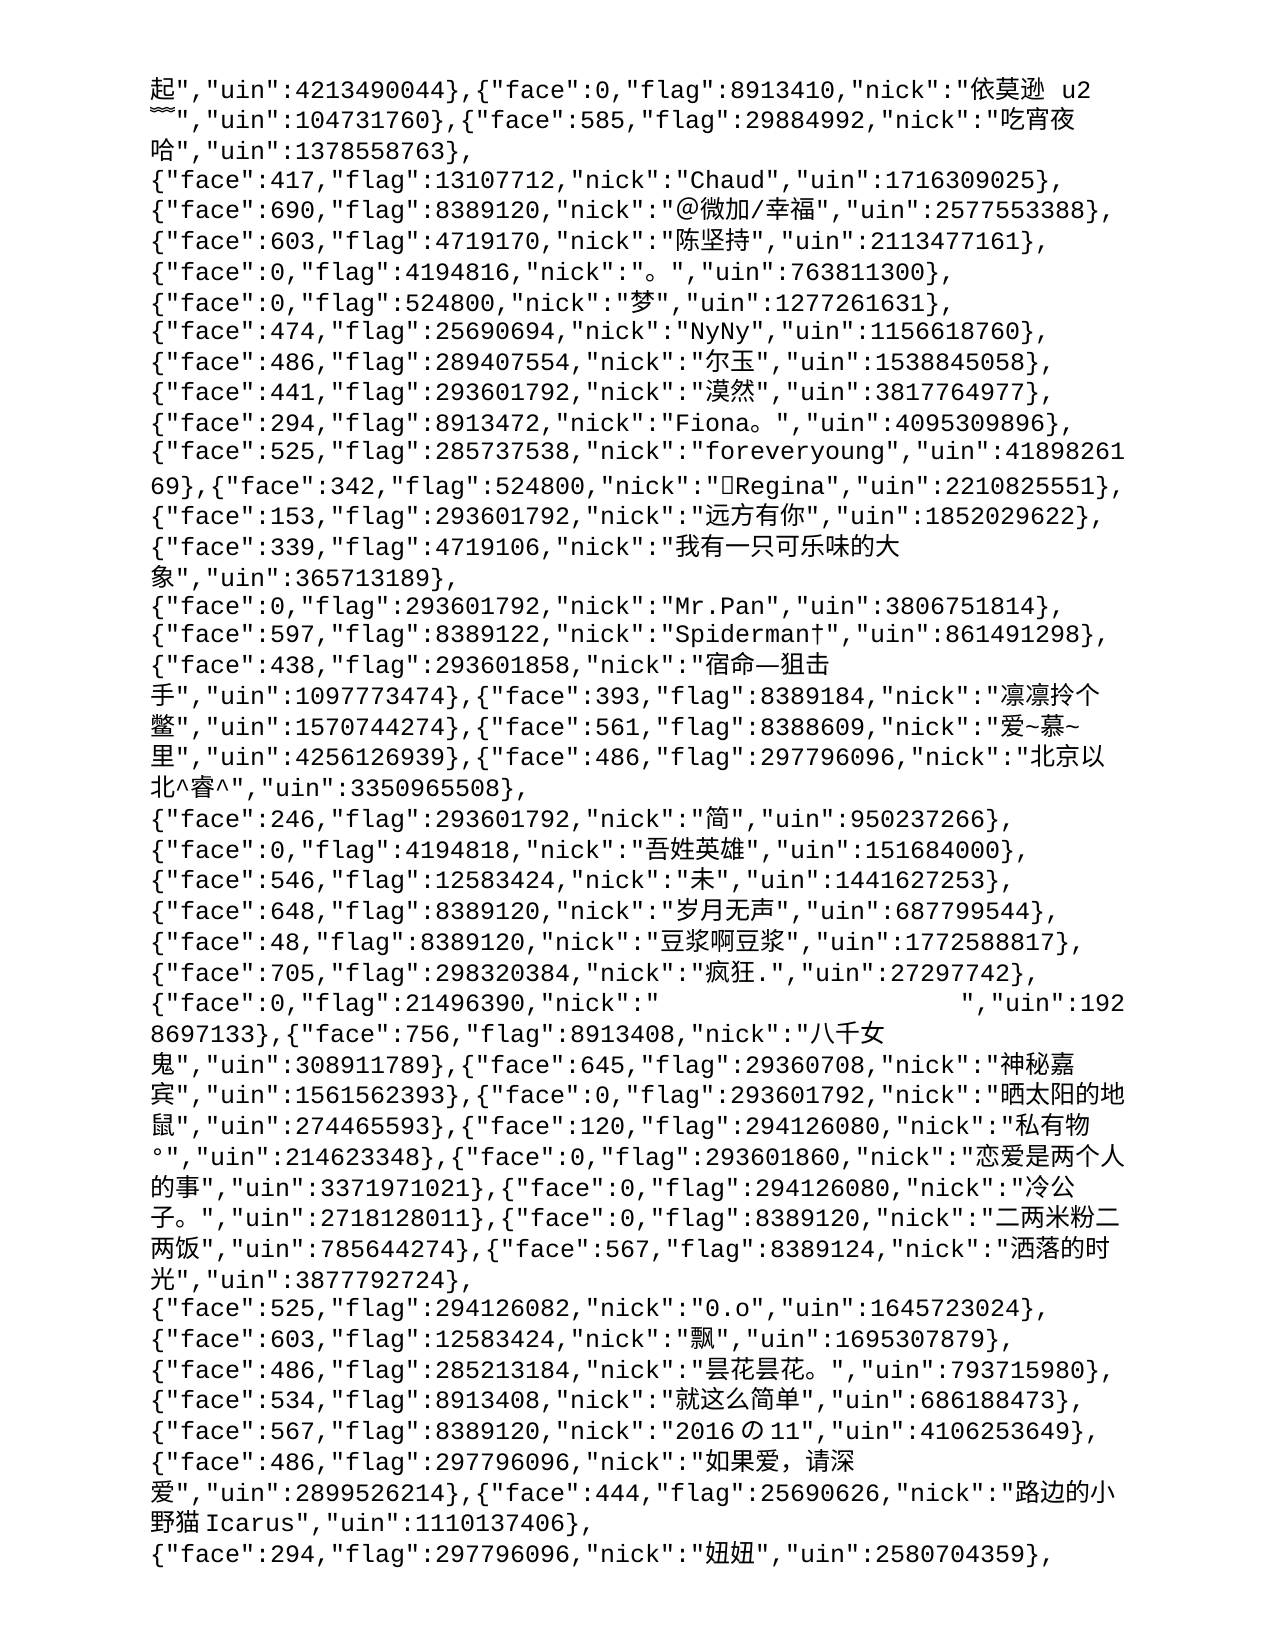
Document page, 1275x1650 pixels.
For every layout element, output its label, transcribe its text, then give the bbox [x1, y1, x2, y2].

text {"retcode":0,"result":{"friends":[{"flag":32,"uin":1977672877,"categories":8},{"flag":4,"uin":181332434,"categories":1},{"flag":16,"uin":1088436431,"categories":4},{"flag":0,"uin":941096745,"categories":0},{"flag":0,"uin":1585151611,"categories":0},{"flag":32,"uin":1805276168,"categories":8},{"flag":4,"uin":4096305117,"categories":1},{"flag":56,"uin":286207818,"categories":14},{"flag":24,"uin":1125327405,"categories":6},{"flag":0,"uin":1497473138,"categories":0},{"flag":0,"uin":2739990128,"categories":0},{"flag":0,"uin":1983256516,"categories":0},{"flag":4,"uin":2388335033,"categories":1},{"flag":40,"uin":1147705927,"categories":10},{"flag":52,"uin":2530017767,"categories":13},{"flag":24,"uin":1026406039,"categories":6},{"flag":52,"uin":1375142875,"categories":13},{"flag":60,"uin":741902648,"categories":15},{"flag":0,"uin":4017862415,"categories":0},{"flag":0,"uin":1029088018,"categories":0},{"flag":0,"uin":3264467930,"categories":0},{"flag":0,"uin":1390006806,"categories":0},{"flag":0,"uin":2059604775,"categories":0},{"flag":40,"uin":2039282992,"categories":10},{"flag":0,"uin":1748315047,"categories":0},{"flag":16,"uin":3395792869,"categories":4},{"flag":52,"uin":338614470,"categories":13},{"flag":32,"uin":2291420747,"categories":8},{"flag":56,"uin":3714169466,"categories":14},{"flag":60,"uin":2853954420,"categories":15},{"flag":0,"uin":2028112766,"categories":0},{"flag":52,"uin":3721554358,"categories":13},{"flag":40,"uin":3941231838,"categories":10},{"flag":0,"uin":2887505048,"categories":0},{"flag":0,"uin":2039443837,"categories":0},{"flag":40,"uin":1103178674,"categories":10},{"flag":8,"uin":2213006936,"categories":2},{"flag":52,"uin":3453345269,"categories":13},{"flag":16,"uin":2195235714,"categories":4},{"flag":32,"uin":3367345670,"categories":8},{"flag":4,"uin":3749770206,"categories":1},{"flag":4,"uin":2217980774,"categories":1},{"flag":32,"uin":1768968391,"categories":8},{"flag":8,"uin":3068714852,"categories":2},{"flag":4,"uin":762383890,"categories":1},{"flag":28,"uin":404339376,"categories":7},{"flag":0,"uin":2804606680,"categories":0},{"flag":4,"uin":3340055802,"categories":1},{"flag":56,"uin":173571341,"categories":14},{"flag":40,"uin":3486101389,"categories":10},{"flag":0,"uin":3767128771,"categories":0},{"flag":4,"uin":557137673,"categories":1},{"flag":0,"uin":2694880204,"categories":0},{"flag":4,"uin":2496045888,"categories":1},{"flag":0,"uin":503024004,"categories":0},{"flag":8,"uin":872796548,"categories":2},{"flag":8,"uin":423615412,"categories":2},{"flag":8,"uin":3059888435,"categories":2},{"flag":16,"uin":3783015922,"categories":4},{"flag":0,"uin":4081762853,"categories":0},{"flag":56,"uin":953196783,"categories":14},{"flag":4,"uin":994577360,"categories":1},{"flag":0,"uin":1193299925,"categories":0},{"flag":16,"uin":2540143575,"categories":4},{"flag":16,"uin":3827644828,"categories":4},{"flag":16,"uin":24371531,"categories":4},{"flag":0,"uin":1838484033,"categories":0},{"flag":40,"uin":742731984,"categories":10},{"flag":4,"uin":3745815829,"categories":1},{"flag":52,"uin":2012332422,"categories":13},{"flag":4,"uin":3047749658,"categories":1},{"flag":40,"uin":3556411222,"categories":10},{"flag":4,"uin":2701913422,"categories":1},{"flag":12,"uin":846741097,"categories":3},{"flag":0,"uin":3679184373,"categories":0},{"flag":0,"uin":2201253718,"categories":0},{"flag":56,"uin":368944306,"categories":14},{"flag":0,"uin":1355657380,"categories":0},{"flag":4,"uin":2314820738,"categories":1},{"flag":4,"uin":2523780541,"categories":1},{"flag":4,"uin":1967295926,"categories":1},{"flag":60,"uin":3025752515,"categories":15},{"flag":8,"uin":2972743509,"categories":2},{"flag":0,"uin":672544641,"categories":0},{"flag":4,"uin":870121305,"categories":1},{"flag":8,"uin":103862768,"categories":2},{"flag":8,"uin":2204872800,"categories":2},{"flag":4,"uin":2664429340,"categories":1},{"flag":28,"uin":2154140065,"categories":7},{"flag":0,"uin":422325932,"categories":0},{"flag":52,"uin":3712918149,"categories":13},{"flag":60,"uin":1078311989,"categories":15},{"flag":4,"uin":3684174950,"categories":1},{"flag":0,"uin":3094356795,"categories":0},{"flag":8,"uin":1661527163,"categories":2},{"flag":180,"uin":2423761838,"categories":13},{"flag":0,"uin":454094870,"categories":0},{"flag":52,"uin":2529801540,"categories":13},{"flag":4,"uin":4141049519,"categories":1},{"flag":16,"uin":2283606403,"categories":4},{"flag":4,"uin":2065586646,"categories":1},{"flag":4,"uin":3851402153,"categories":1},{"flag":0,"uin":3277047291,"categories":0},{"flag":4,"uin":1936321019,"categories":1},{"flag":16,"uin":4235856648,"categories":4},{"flag":52,"uin":3076685576,"categories":13},{"flag":52,"uin":1316903305,"categories":13},{"flag":0,"uin":4195509427,"categories":0},{"flag":8,"uin":3044831726,"categories":2},{"flag":56,"uin":820228441,"categories":14},{"flag":4,"uin":3386157348,"categories":1},{"flag":4,"uin":531222214,"categories":1},{"flag":4,"uin":2642720843,"categories":1},{"flag":56,"uin":3659999570,"categories":14},{"flag":60,"uin":54246419,"categories":15},{"flag":24,"uin":4260761366,"categories":6},{"flag":4,"uin":3297378557,"categories":1},{"flag":0,"uin":4268887161,"categories":0},{"flag":0,"uin":1633070284,"categories":0},{"flag":0,"uin":541297462,"categories":0},{"flag":8,"uin":3866683781,"categories":2},{"flag":16,"uin":3149378299,"categories":4},{"flag":24,"uin":358662936,"categories":6},{"flag":0,"uin":473553330,"categories":0},{"flag":56,"uin":2077016718,"categories":14},{"flag":40,"uin":1738680229,"categories":10},{"flag":56,"uin":2253793653,"categories":14},{"flag":8,"uin":2037083134,"categories":2},{"flag":0,"uin":820429602,"categories":0},{"flag":0,"uin":1019040402,"categories":0},{"flag":40,"uin":2493090829,"categories":10},{"flag":8,"uin":2929705342,"categories":2},{"flag":36,"uin":460677229,"categories":9},{"flag":56,"uin":3455013325,"categories":14},{"flag":40,"uin":2850645815,"categories":10},{"flag":4,"uin":3277943363,"categories":1},{"flag":60,"uin":680821533,"categories":15},{"flag":16,"uin":2568018606,"categories":4},{"flag":8,"uin":3793664627,"categories":2},{"flag":40,"uin":1190783551,"categories":10},{"flag":0,"uin":2066798362,"categories":0},{"flag":16,"uin":91356596,"categories":4},{"flag":40,"uin":4095632478,"categories":10},{"flag":16,"uin":1733302369,"categories":4},{"flag":0,"uin":2792243439,"categories":0},{"flag":40,"uin":4005201857,"categories":10},{"flag":4,"uin":3262958785,"categories":1},{"flag":0,"uin":3654423141,"categories":0},{"flag":0,"uin":3343422046,"categories":0},{"flag":16,"uin":1577047633,"categories":4},{"flag":4,"uin":49380132,"categories":1},{"flag":24,"uin":3720171744,"categories":6},{"flag":16,"uin":3284866365,"categories":4},{"flag":56,"uin":671367841,"categories":14},{"flag":40,"uin":4246366141,"categories":10},{"flag":4,"uin":1269370612,"categories":1},{"flag":12,"uin":777581083,"categories":3},{"flag":16,"uin":1908794158,"categories":4},{"flag":28,"uin":1720972474,"categories":7},{"flag":16,"uin":3474328382,"categories":4},{"flag":52,"uin":2214464719,"categories":13},{"flag":0,"uin":1113654174,"categories":0},{"flag":0,"uin":1924991718,"categories":0},{"flag":40,"uin":1646577952,"categories":10},{"flag":0,"uin":4195594865,"categories":0},{"flag":56,"uin":1529899454,"categories":14},{"flag":16,"uin":1431876177,"categories":4},{"flag":40,"uin":2513566115,"categories":10},{"flag":12,"uin":2342688027,"categories":3},{"flag":60,"uin":4250322215,"categories":15},{"flag":56,"uin":4161153221,"categories":14},{"flag":0,"uin":1797296198,"categories":0},{"flag":56,"uin":2803488946,"categories":14},{"flag":8,"uin":202682191,"categories":2},{"flag":0,"uin":2023888221,"categories":0},{"flag":0,"uin":2965573691,"categories":0},{"flag":12,"uin":2026599701,"categories":3},{"flag":48,"uin":1199066756,"categories":12},{"flag":8,"uin":432864289,"categories":2},{"flag":0,"uin":1648979348,"categories":0},{"flag":8,"uin":2030730295,"categories":2},{"flag":36,"uin":1527649067,"categories":9},{"flag":56,"uin":3633354779,"categories":14},{"flag":16,"uin":1073838877,"categories":4},{"flag":0,"uin":3672791053,"categories":0},{"flag":0,"uin":805894474,"categories":0},{"flag":60,"uin":1785828017,"categories":15},{"flag":60,"uin":2353957540,"categories":15},{"flag":16,"uin":2801910081,"categories":4},{"flag":24,"uin":592945054,"categories":6},{"flag":0,"uin":1156411021,"categories":0},{"flag":4,"uin":1274049440,"categories":1},{"flag":16,"uin":2567874074,"categories":4},{"flag":56,"uin":2724574832,"categories":14},{"flag":40,"uin":3378219673,"categories":10},{"flag":56,"uin":3068907758,"categories":14},{"flag":16,"uin":1225739776,"categories":4},{"flag":56,"uin":1604813308,"categories":14},{"flag":0,"uin":2978030534,"categories":0},{"flag":4,"uin":3517813898,"categories":1},{"flag":16,"uin":3949277109,"categories":4},{"flag":12,"uin":890469545,"categories":3},{"flag":16,"uin":3312439941,"categories":4},{"flag":8,"uin":2769104677,"categories":2},{"flag":40,"uin":4091629637,"categories":10},{"flag":4,"uin":2494987136,"categories":1},{"flag":0,"uin":3820709586,"categories":0},{"flag":4,"uin":1223429696,"categories":1},{"flag":0,"uin":3163067334,"categories":0},{"flag":56,"uin":1440948937,"categories":14},{"flag":24,"uin":4106038376,"categories":6},{"flag":0,"uin":4213490044,"categories":0},{"flag":16,"uin":104731760,"categories":4},{"flag":4,"uin":1378558763,"categories":1},{"flag":24,"uin":1716309025,"categories":6},{"flag":24,"uin":2577553388,"categories":6},{"flag":24,"uin":2113477161,"categories":6},{"flag":40,"uin":763811300,"categories":10},{"flag":56,"uin":1277261631,"categories":14},{"flag":4,"uin":1156618760,"categories":1},{"flag":40,"uin":1538845058,"categories":10},{"flag":40,"uin":3817764977,"categories":10},{"flag":8,"uin":4095309896,"categories":2},{"flag":8,"uin":4189826169,"categories":2},{"flag":16,"uin":2210825551,"categories":4},{"flag":24,"uin":1852029622,"categories":6},{"flag":0,"uin":365713189,"categories":0},{"flag":56,"uin":3806751814,"categories":14},{"flag":0,"uin":861491298,"categories":0},{"flag":36,"uin":1097773474,"categories":9},{"flag":0,"uin":1570744274,"categories":0},{"flag":56,"uin":4256126939,"categories":14},{"flag":0,"uin":3350965508,"categories":0},{"flag":40,"uin":950237266,"categories":10},{"flag":0,"uin":151684000,"categories":0},{"flag":40,"uin":1441627253,"categories":10},{"flag":56,"uin":687799544,"categories":14},{"flag":56,"uin":1772588817,"categories":14},{"flag":8,"uin":27297742,"categories":2},{"flag":16,"uin":1928697133,"categories":4},{"flag":8,"uin":308911789,"categories":2},{"flag":0,"uin":1561562393,"categories":0},{"flag":56,"uin":274465593,"categories":14},{"flag":56,"uin":214623348,"categories":14},{"flag":24,"uin":3371971021,"categories":6},{"flag":24,"uin":2718128011,"categories":6},{"flag":40,"uin":785644274,"categories":10},{"flag":56,"uin":3877792724,"categories":14},{"flag":24,"uin":1645723024,"categories":6},{"flag":40,"uin":1695307879,"categories":10},{"flag":40,"uin":793715980,"categories":10},{"flag":0,"uin":686188473,"categories":0},{"flag":40,"uin":4106253649,"categories":10},{"flag":24,"uin":2899526214,"categories":6},{"flag":8,"uin":1110137406,"categories":2},{"flag":8,"uin":2580704359,"categories":2},{"flag":8,"uin":2050968098,"categories":2},{"flag":8,"uin":627799510,"categories":2},{"flag":0,"uin":799614558,"categories":0},{"flag":60,"uin":1133013151,"categories":15},{"flag":40,"uin":1934469538,"categories":10},{"flag":28,"uin":2806771956,"categories":7},{"flag":4,"uin":4051144137,"categories":1},{"flag":4,"uin":1758883317,"categories":1},{"flag":0,"uin":1966274612,"categories":0},{"flag":40,"uin":2112703993,"categories":10},{"flag":36,"uin":602181312,"categories":9},{"flag":16,"uin":2512670497,"categories":4},{"flag":24,"uin":1917702288,"categories":6},{"flag":16,"uin":3708862873,"categories":4},{"flag":40,"uin":249442008,"categories":10},{"flag":60,"uin":1833509900,"categories":15},{"flag":0,"uin":887594263,"categories":0},{"flag":32,"uin":766497619,"categories":8},{"flag":24,"uin":2638781884,"categories":6},{"flag":0,"uin":3085155043,"categories":0},{"flag":24,"uin":3758830631,"categories":6},{"flag":0,"uin":1323525072,"categories":0},{"flag":56,"uin":4176151438,"categories":14},{"flag":56,"uin":3510012239,"categories":14},{"flag":24,"uin":4193103269,"categories":6},{"flag":40,"uin":4239830383,"categories":10},{"flag":56,"uin":2377771958,"categories":14},{"flag":0,"uin":1726221749,"categories":0},{"flag":12,"uin":2861633915,"categories":3},{"flag":56,"uin":3004507308,"categories":14},{"flag":12,"uin":1824214288,"categories":3},{"flag":24,"uin":320664662,"categories":6},{"flag":52,"uin":3762129043,"categories":13},{"flag":0,"uin":2417659070,"categories":0},{"flag":8,"uin":1630280990,"categories":2},{"flag":40,"uin":3053634866,"categories":10},{"flag":0,"uin":1383364091,"categories":0},{"flag":24,"uin":948901744,"categories":6},{"flag":24,"uin":452606520,"categories":6},{"flag":0,"uin":1430148815,"categories":0},{"flag":56,"uin":2361233545,"categories":14},{"flag":4,"uin":2607342395,"categories":1},{"flag":60,"uin":2514390106,"categories":15},{"flag":0,"uin":3212298566,"categories":0},{"flag":0,"uin":1180436080,"categories":0},{"flag":8,"uin":620934961,"categories":2},{"flag":0,"uin":1453307694,"categories":0},{"flag":28,"uin":4186464775,"categories":7},{"flag":0,"uin":1742243536,"categories":0},{"flag":0,"uin":1023362171,"categories":0}],"marknames":[{"uin":1977672877,"markname":"麦水科","type":0},{"uin":1088436431,"markname":"钟玲","type":0},{"uin":1585151611,"markname":"崔","type":0},{"uin":1805276168,"markname":"徐庆钟","type":0},{"uin":4096305117,"markname":"林佳豪","type":0},{"uin":286207818,"markname":"郭芳","type":0},{"uin":1125327405,"markname":"任传佳","type":0},{"uin":1497473138,"markname":"武汉地区负责人","type":0},{"uin":2739990128,"markname":"二中","type":0},{"uin":1983256516,"markname":"宋红莹教官","type":0},{"uin":2388335033,"markname":"张家豪","type":0},{"uin":1147705927,"markname":"虞达靖(十二届)","type":0},{"uin":2530017767,"markname":"麦薇","type":0},{"uin":1026406039,"markname":"卢涵","type":0},{"uin":1375142875,"markname":"欧琳","type":0},{"uin":741902648,"markname":"何桦","type":0},{"uin":4017862415,"markname":"刘洋","type":0},{"uin":1029088018,"markname":"。。。。。","type":0},{"uin":1390006806,"markname":"qq音速家族","type":0},{"uin":2059604775,"markname":"张晟凯自强","type":0},{"uin":2039282992,"markname":"鄂永芳","type":0},{"uin":1748315047,"markname":"小哄~(^V^)","type":0},{"uin":3395792869,"markname":"鸭子","type":0},{"uin":338614470,"markname":"杨泽敏","type":0},{"uin":3714169466,"markname":"廖敏","type":0},{"uin":2853954420,"markname":"罗家霖","type":0},{"uin":2028112766,"markname":"周雨梅","type":0},{"uin":3721554358,"markname":"赵珊莹","type":0},{"uin":3941231838,"markname":"十三届：李勇浩","type":0},{"uin":2887505048,"markname":"柳高地信学妹","type":0},{"uin":2039443837,"markname":"李万哲","type":0},{"uin":1103178674,"markname":"写作部：曾建姣","type":0},{"uin":2213006936,"markname":"陆秋丹","type":0},{"uin":3453345269,"markname":"张人干","type":0},{"uin":2195235714,"markname":"莫惠琴","type":0},{"uin":3367345670,"markname":"龙旭达","type":0},{"uin":3749770206,"markname":"黄维正","type":0},{"uin":2217980774,"markname":"大头","type":0},{"uin":3068714852,"markname":"赖系","type":0},{"uin":762383890,"markname":"大头","type":0},{"uin":2804606680,"markname":"吴锦波","type":0},{"uin":3340055802,"markname":"董斯斯","type":0},{"uin":173571341,"markname":"潘晓芸","type":0},{"uin":3486101389,"markname":"董婷婷","type":0},{"uin":3767128771,"markname":"15-资环-杨航025-116","type":0},{"uin":557137673,"markname":"虞思皓","type":0},{"uin":2694880204,"markname":"地信制图江燕桦","type":0},{"uin":2496045888,"markname":"啊蒋","type":0},{"uin":503024004,"markname":"王玥瑶","type":0},{"uin":872796548,"markname":" 冼蕾","type":0},{"uin":423615412,"markname":"潘泓江","type":0},{"uin":3059888435,"markname":"董霖明","type":0},{"uin":3783015922,"markname":"董富瑞","type":0},{"uin":4081762853,"markname":"15-地信-武景岳","type":0},{"uin":953196783,"markname":"邱闲","type":0},{"uin":994577360,"markname":"陈刘云","type":0},{"uin":1193299925,"markname":"略懂-康雨豪","type":0},{"uin":2540143575,"markname":"董鑫明","type":0},{"uin":3827644828,"markname":"N≡N","type":0},{"uin":24371531,"markname":"廖频","type":0},{"uin":1838484033,"markname":"15-地信-张慧","type":0},{"uin":742731984,"markname":"副社长李青云","type":0},{"uin":3745815829,"markname":"黎明兵","type":0},{"uin":2012332422,"markname":"潘俊霖","type":0},{"uin":3047749658,"markname":"董刚玉","type":0},{"uin":3556411222,"markname":"岑祚保","type":0},{"uin":2701913422,"markname":"冯月的mam","type":0},{"uin":846741097,"markname":"大姑姑","type":0},{"uin":3679184373,"markname":"冯玉乾","type":0},{"uin":2201253718,"markname":"14柳高徐汐","type":0},{"uin":368944306,"markname":"蒋跃兰","type":0},{"uin":1355657380,"markname":"学姐14号兰志娴","type":0},{"uin":2314820738,"markname":"李希靖","type":0},{"uin":2523780541,"markname":"李慧雯","type":0},{"uin":1967295926,"markname":"韦静茜","type":0},{"uin":3025752515,"markname":"谭济莎","type":0},{"uin":2972743509,"markname":"张强","type":0},{"uin":672544641,"markname":"14-地信-李郑宇","type":0},{"uin":870121305,"markname":"黎俊麟","type":0},{"uin":103862768,"markname":"邱俊源","type":0},{"uin":2204872800,"markname":"邓荻琛","type":0},{"uin":2664429340,"markname":"林楚莹","type":0},{"uin":422325932,"markname":"惠紫卿","type":0},{"uin":3712918149,"markname":"梁翀","type":0},{"uin":1078311989,"markname":"黄柳君","type":0},{"uin":3684174950,"markname":" 朱思娜","type":0},{"uin":3094356795,"markname":"谢煜晨","type":0},{"uin":1661527163,"markname":"豪弟","type":0},{"uin":2423761838,"markname":"黄振旸","type":0},{"uin":454094870,"markname":"何晓辉","type":0},{"uin":2529801540,"markname":"黄晨","type":0},{"uin":4141049519,"markname":"张灵玉","type":0},{"uin":2283606403,"markname":"妹","type":0},{"uin":2065586646,"markname":"陈俪萱","type":0},{"uin":3851402153,"markname":"于春堃","type":0},{"uin":3277047291,"markname":" 地信3班 朱正","type":0},{"uin":1936321019,"markname":"吴凌","type":0},{"uin":4235856648,"markname":"许艺龄","type":0},{"uin":3076685576,"markname":"邱昱","type":0},{"uin":1316903305,"markname":"严焱","type":0},{"uin":4195509427,"markname":"遥感陈江媛","type":0},{"uin":3044831726,"markname":"邓沂昕","type":0},{"uin":820228441,"markname":"李浩玮","type":0},{"uin":3386157348,"markname":"蒋晓君","type":0},{"uin":531222214,"markname":"韦德力","type":0},{"uin":2642720843,"markname":"覃思琦","type":0},{"uin":3659999570,"markname":"卢芳安","type":0},{"uin":54246419,"markname":"覃丽冰","type":0},{"uin":4260761366,"markname":"罗静","type":0},{"uin":3297378557,"markname":"周鹏祥","type":0},{"uin":4268887161,"markname":"15-资环-慕航116","type":0},{"uin":1633070284,"markname":"社会学 叶佳韵","type":0},{"uin":541297462,"markname":"刘宇森","type":0},{"uin":3866683781,"markname":"莫丹琳","type":0},{"uin":3149378299,"markname":"林瑶","type":0},{"uin":358662936,"markname":"梁国芳","type":0},{"uin":473553330,"markname":"胡琦","type":0},{"uin":2077016718,"markname":"刘科龙","type":0},{"uin":1738680229,"markname":"写作部：张慧敏","type":0},{"uin":2253793653,"markname":"李梦洁","type":0},{"uin":2037083134,"markname":"梁舒","type":0},{"uin":820429602,"markname":"金逸陶","type":0},{"uin":1019040402,"markname":"产品组 李耳冉","type":0},{"uin":2493090829,"markname":"董秀珍","type":0},{"uin":2929705342,"markname":"恒星","type":0},{"uin":460677229,"markname":"陶建宁","type":0},{"uin":3455013325,"markname":"钟瑞彬","type":0},{"uin":2850645815,"markname":"钟奋忠","type":0},{"uin":3277943363,"markname":"钟杭利","type":0},{"uin":680821533,"markname":"欧婷","type":0},{"uin":2568018606,"markname":"陈日红","type":0},{"uin":3793664627,"markname":"陶玉华","type":0},{"uin":1190783551,"markname":"钟奋忠","type":0},{"uin":2066798362,"markname":"程家伟","type":0},{"uin":91356596,"markname":" 覃邡蘇","type":0},{"uin":4095632478,"markname":"宣传部：卿宁","type":0},{"uin":1733302369,"markname":"程榜昇","type":0},{"uin":2792243439,"markname":"中文-李雯","type":0},{"uin":4005201857,"markname":"人事部；植成园","type":0},{"uin":3262958785,"markname":"何清","type":0},{"uin":3654423141,"markname":"雷超然","type":0},{"uin":3343422046,"markname":"吕剑伦","type":0},{"uin":1577047633,"markname":"李阳","type":0},{"uin":49380132,"markname":"容叶枫","type":0},{"uin":3720171744,"markname":"黄怡","type":0},{"uin":3284866365,"markname":"谢佳秀","type":0},{"uin":671367841,"markname":"贾哲铖","type":0},{"uin":4246366141,"markname":"编辑部:麦素娇","type":0},{"uin":1269370612,"markname":"杨懿","type":0},{"uin":777581083,"markname":"小姑姑","type":0},{"uin":3474328382,"markname":"黄芃曦","type":0},{"uin":2214464719,"markname":"何梓妍","type":0},{"uin":1113654174,"markname":"金星","type":0},{"uin":1924991718,"markname":"杨钦","type":0},{"uin":1646577952,"markname":"美编部：郑世龙","type":0},{"uin":4195594865,"markname":"陈施旅","type":0},{"uin":1529899454,"markname":"潘秋连","type":0},{"uin":1431876177,"markname":"钟云萍","type":0},{"uin":2513566115,"markname":"苏群超","type":0},{"uin":4250322215,"markname":"梁帆","type":0},{"uin":4161153221,"markname":"董耕","type":0},{"uin":1797296198,"markname":"柳高唐小宇","type":0},{"uin":2803488946,"markname":"冼雪连","type":0},{"uin":202682191,"markname":"李红","type":0},{"uin":2023888221,"markname":"霍坤","type":0},{"uin":2965573691,"markname":"15 地信 葛晖","type":0},{"uin":2026599701,"markname":"舅娘","type":0},{"uin":432864289,"markname":"庄舒麟","type":0},{"uin":1648979348,"markname":"16-河南-赵紫远","type":0},{"uin":2030730295,"markname":"二龙","type":0},{"uin":1527649067,"markname":"梁大润","type":0},{"uin":1073838877,"markname":"黄思宁","type":0},{"uin":3672791053,"markname":"体育部陈芳奇","type":0},{"uin":805894474,"markname":"王廷宇720","type":0},{"uin":1785828017,"markname":"潘科宇","type":0},{"uin":2353957540,"markname":"王燕","type":0},{"uin":2801910081,"markname":"钟昕","type":0},{"uin":592945054,"markname":"杨瑞强(十六届)","type":0},{"uin":1156411021,"markname":"地信4班 王梦雪","type":0},{"uin":1274049440,"markname":"谢孟宁","type":0},{"uin":2567874074,"markname":"黎丽莉","type":0},{"uin":2724574832,"markname":"邱靖茜","type":0},{"uin":3378219673,"markname":"廖恢鹏","type":0},{"uin":3068907758,"markname":"钟秀兰","type":0},{"uin":1225739776,"markname":"邹雅静","type":0},{"uin":1604813308,"markname":"罗新芸","type":0},{"uin":2978030534,"markname":"学委","type":0},{"uin":3517813898,"markname":"陈卓婷","type":0},{"uin":3949277109,"markname":"卢阳","type":0},{"uin":3312439941,"markname":"周福强","type":0},{"uin":2769104677,"markname":"潘鸿","type":0},{"uin":4091629637,"markname":"记者部：吴霞","type":0},{"uin":2494987136,"markname":"董荷晨","type":0},{"uin":3820709586,"markname":"15-资环-何义国","type":0},{"uin":1223429696,"markname":"覃思琦","type":0},{"uin":3163067334,"markname":"15—资环—冷晔衡0","type":0},{"uin":1440948937,"markname":"卢梁","type":0},{"uin":4106038376,"markname":"记者部：杨春玉","type":0},{"uin":4213490044,"markname":"16广西石珊珊","type":0},{"uin":104731760,"markname":"钟玲","type":0},{"uin":1378558763,"markname":"王毓江","type":0},{"uin":1716309025,"markname":"编辑部钟薇","type":0},{"uin":2577553388,"markname":"岑静萍","type":0},{"uin":2113477161,"markname":"陈...","type":0},{"uin":763811300,"markname":"董小琴","type":0},{"uin":1277261631,"markname":"钟晓虹","type":0},{"uin":1156618760,"markname":"程鹏","type":0},{"uin":1538845058,"markname":" 黄蔼蓉","type":0},{"uin":3817764977,"markname":"陶啊莲","type":0},{"uin":4095309896,"markname":"钟京怡","type":0},{"uin":4189826169,"markname":"廖绪彬","type":0},{"uin":2210825551,"markname":"董翠莲","type":0},{"uin":1852029622,"markname":"陶善豪","type":0},{"uin":365713189,"markname":"15-地信-吴林颖-126-","type":0},{"uin":3806751814,"markname":"潘新会","type":0},{"uin":861491298,"markname":"赵妈","type":0},{"uin":1097773474,"markname":"潘任安","type":0},{"uin":1570744274,"markname":"15-地信-段雨希-130-","type":0},{"uin":4256126939,"markname":"陶兴花","type":0},{"uin":3350965508,"markname":"刘佳佳","type":0},{"uin":950237266,"markname":"人事部：杨华华","type":0},{"uin":1441627253,"markname":"编辑部：李浩","type":0},{"uin":687799544,"markname":"潘绍玉","type":0},{"uin":27297742,"markname":"一中吧那个理科渣","type":0},{"uin":1928697133,"markname":"钟明峰","type":0},{"uin":308911789,"markname":"廖倍仪","type":0},{"uin":1561562393,"markname":"陆裕富","type":0},{"uin":274465593,"markname":"徐小妹","type":0},{"uin":214623348,"markname":"廖春","type":0},{"uin":3371971021,"markname":"董榕叶","type":0},{"uin":2718128011,"markname":"周明裕","type":0},{"uin":785644274,"markname":"毛辉","type":0},{"uin":3877792724,"markname":"董连娇","type":0},{"uin":1645723024,"markname":"刘钰杰","type":0},{"uin":1695307879,"markname":"杨扬","type":0},{"uin":793715980,"markname":"钟婷茹","type":0},{"uin":686188473,"markname":"简文韵","type":0},{"uin":4106253649,"markname":"陈杏芳","type":0},{"uin":2899526214,"markname":"潘丽丽","type":0},{"uin":1110137406,"markname":"董子健","type":0},{"uin":2580704359,"markname":"谢丽轩","type":0},{"uin":2050968098,"markname":"刘懿","type":0},{"uin":627799510,"markname":"朱茵","type":0},{"uin":799614558,"markname":"汪","type":0},{"uin":1133013151,"markname":"温晴","type":0},{"uin":1934469538,"markname":"何家慧","type":0},{"uin":2806771956,"markname":"李华","type":0},{"uin":4051144137,"markname":"骆俊地","type":0},{"uin":1758883317,"markname":"李逢欲","type":0},{"uin":1966274612,"markname":"纪煜杰","type":0},{"uin":2112703993,"markname":"陈玲","type":0},{"uin":602181312,"markname":"谢易秀","type":0},{"uin":2512670497,"markname":"覃芳秀","type":0},{"uin":1917702288,"markname":"钟易均","type":0},{"uin":3708862873,"markname":"QQ","type":0},{"uin":249442008,"markname":"植呈园","type":0},{"uin":1833509900,"markname":"刘凯妮","type":0},{"uin":887594263,"markname":"张佳楠-地四","type":0},{"uin":766497619,"markname":"唐绪富","type":0},{"uin":2638781884,"markname":"邓贤平","type":0},{"uin":3085155043,"markname":"马思","type":0},{"uin":3758830631,"markname":"陈雪","type":0},{"uin":4176151438,"markname":"刘燕","type":0},{"uin":3510012239,"markname":"莫求莲","type":0},{"uin":4193103269,"markname":"赵海莲","type":0},{"uin":2377771958,"markname":"罗丽珍","type":0},{"uin":1726221749,"markname":"13贺州张义立","type":0},{"uin":3004507308,"markname":"钟小英","type":0},{"uin":1824214288,"markname":"欧艳英","type":0},{"uin":320664662,"markname":"李玉娟","type":0},{"uin":3762129043,"markname":"肥兆","type":0},{"uin":2417659070,"markname":"柳高覃超","type":0},{"uin":1630280990,"markname":"陆鑫","type":0},{"uin":3053634866,"markname":"莫艳","type":0},{"uin":1383364091,"markname":"张曼丽","type":0},{"uin":948901744,"markname":"陶善豪","type":0},{"uin":452606520,"markname":"刘思萍","type":0},{"uin":1430148815,"markname":"地信3班 刘晓奎","type":0},{"uin":2361233545,"markname":"廖心华","type":0},{"uin":2514390106,"markname":"莫传键","type":0},{"uin":3212298566,"markname":"14-地信-郁婷婷","type":0},{"uin":1180436080,"markname":"物院微电刘森","type":0},{"uin":620934961,"markname":"一中那个理科","type":0},{"uin":1453307694,"markname":"16 经管 章千","type":0},{"uin":4186464775,"markname":"元旦同学","type":0},{"uin":1742243536,"markname":"焦明捷","type":0}],"categories":[{"index":0,"sort":2,"name":"none"},{"index":1,"sort":4,"name":"primary"},{"index":2,"sort":10,"name":"friend"},{"index":3,"sort":13,"name":"Relationship"},{"index":4,"sort":6,"name":"Middle"},{"index":5,"sort":19,"name":"another"},{"index":6,"sort":12,"name":"literature 2"},{"index":7,"sort":1,"name":""},{"index":8,"sort":9,"name":"master"},{"index":9,"sort":5,"name":" senior 1"},{"index":10,"sort":11,"name":"literature 1"},{"index":11,"sort":20,"name":"封权限"},{"index":12,"sort":3,"name":"。"},{"index":13,"sort":8,"name":"small"},{"index":14,"sort":7,"name":"senior 2"},{"index":15,"sort":14,"name":"again"}],"vipinfo":[{"vip_level":0,"u":2065586646,"is_vip":0},{"vip_level":0,"u":3851402153,"is_vip":0},{"vip_level":0,"u":3277047291,"is_vip":0},{"vip_level":0,"u":1936321019,"is_vip":0},{"vip_level":0,"u":4235856648,"is_vip":0},{"vip_level":0,"u":3076685576,"is_vip":0},{"vip_level":0,"u":1316903305,"is_vip":0},{"vip_level":0,"u":4195509427,"is_vip":0},{"vip_level":0,"u":3044831726,"is_vip":0},{"vip_level":0,"u":820228441,"is_vip":0},{"vip_level":0,"u":3386157348,"is_vip":0},{"vip_level":6,"u":531222214,"is_vip":1},{"vip_level":0,"u":2642720843,"is_vip":0},{"vip_level":0,"u":3659999570,"is_vip":0},{"vip_level":0,"u":54246419,"is_vip":0},{"vip_level":3,"u":4260761366,"is_vip":1},{"vip_level":0,"u":3297378557,"is_vip":0},{"vip_level":1,"u":4268887161,"is_vip":1},{"vip_level":0,"u":1633070284,"is_vip":0},{"vip_level":0,"u":541297462,"is_vip":0},{"vip_level":0,"u":3866683781,"is_vip":0},{"vip_level":5,"u":3149378299,"is_vip":1},{"vip_level":6,"u":358662936,"is_vip":1},{"vip_level":4,"u":473553330,"is_vip":1},{"vip_level":0,"u":2077016718,"is_vip":0},{"vip_level":7,"u":1738680229,"is_vip":1},{"vip_level":0,"u":2253793653,"is_vip":0},{"vip_level":0,"u":2037083134,"is_vip":0},{"vip_level":5,"u":820429602,"is_vip":1},{"vip_level":4,"u":1019040402,"is_vip":1},{"vip_level":0,"u":2493090829,"is_vip":0},{"vip_level":0,"u":2929705342,"is_vip":0},{"vip_level":0,"u":460677229,"is_vip":0},{"vip_level":0,"u":3455013325,"is_vip":0},{"vip_level":0,"u":2850645815,"is_vip":0},{"vip_level":0,"u":3277943363,"is_vip":0},{"vip_level":3,"u":680821533,"is_vip":1},{"vip_level":0,"u":2568018606,"is_vip":0},{"vip_level":0,"u":3793664627,"is_vip":0},{"vip_level":0,"u":1190783551,"is_vip":0},{"vip_level":0,"u":2066798362,"is_vip":0},{"vip_level":0,"u":91356596,"is_vip":0},{"vip_level":1,"u":4095632478,"is_vip":1},{"vip_level":0,"u":1733302369,"is_vip":0},{"vip_level":3,"u":2792243439,"is_vip":1},{"vip_level":0,"u":4005201857,"is_vip":0},{"vip_level":0,"u":3262958785,"is_vip":0},{"vip_level":4,"u":3654423141,"is_vip":1},{"vip_level":0,"u":3343422046,"is_vip":0},{"vip_level":0,"u":1577047633,"is_vip":0},{"vip_level":0,"u":793715980,"is_vip":0},{"vip_level":0,"u":686188473,"is_vip":0},{"vip_level":0,"u":4106253649,"is_vip":0},{"vip_level":0,"u":2899526214,"is_vip":0},{"vip_level":0,"u":1110137406,"is_vip":0},{"vip_level":0,"u":2580704359,"is_vip":0},{"vip_level":0,"u":2050968098,"is_vip":0},{"vip_level":0,"u":627799510,"is_vip":0},{"vip_level":0,"u":799614558,"is_vip":0},{"vip_level":0,"u":1133013151,"is_vip":0},{"vip_level":0,"u":1934469538,"is_vip":0},{"vip_level":0,"u":2806771956,"is_vip":0},{"vip_level":0,"u":4051144137,"is_vip":0},{"vip_level":0,"u":1758883317,"is_vip":0},{"vip_level":0,"u":1966274612,"is_vip":0},{"vip_level":0,"u":2112703993,"is_vip":0},{"vip_level":0,"u":602181312,"is_vip":0},{"vip_level":0,"u":2512670497,"is_vip":0},{"vip_level":0,"u":1917702288,"is_vip":0},{"vip_level":0,"u":3708862873,"is_vip":0},{"vip_level":0,"u":249442008,"is_vip":0},{"vip_level":4,"u":1833509900,"is_vip":1},{"vip_level":0,"u":887594263,"is_vip":0},{"vip_level":0,"u":766497619,"is_vip":0},{"vip_level":0,"u":2638781884,"is_vip":0},{"vip_level":0,"u":3085155043,"is_vip":0},{"vip_level":0,"u":3758830631,"is_vip":0},{"vip_level":0,"u":1323525072,"is_vip":0},{"vip_level":0,"u":4176151438,"is_vip":0},{"vip_level":0,"u":3510012239,"is_vip":0},{"vip_level":0,"u":4193103269,"is_vip":0},{"vip_level":0,"u":4239830383,"is_vip":0},{"vip_level":0,"u":2377771958,"is_vip":0},{"vip_level":3,"u":1726221749,"is_vip":1},{"vip_level":0,"u":2861633915,"is_vip":0},{"vip_level":0,"u":3004507308,"is_vip":0},{"vip_level":0,"u":1824214288,"is_vip":0},{"vip_level":0,"u":320664662,"is_vip":0},{"vip_level":0,"u":3762129043,"is_vip":0},{"vip_level":0,"u":2417659070,"is_vip":0},{"vip_level":0,"u":1630280990,"is_vip":0},{"vip_level":0,"u":3053634866,"is_vip":0},{"vip_level":0,"u":1383364091,"is_vip":0},{"vip_level":0,"u":948901744,"is_vip":0},{"vip_level":0,"u":452606520,"is_vip":0},{"vip_level":0,"u":1430148815,"is_vip":0},{"vip_level":0,"u":2361233545,"is_vip":0},{"vip_level":0,"u":2607342395,"is_vip":0},{"vip_level":0,"u":2514390106,"is_vip":0},{"vip_level":0,"u":3212298566,"is_vip":0},{"vip_level":0,"u":1977672877,"is_vip":0},{"vip_level":0,"u":181332434,"is_vip":0},{"vip_level":0,"u":1088436431,"is_vip":0},{"vip_level":0,"u":941096745,"is_vip":0},{"vip_level":6,"u":1585151611,"is_vip":1},{"vip_level":0,"u":1805276168,"is_vip":0},{"vip_level":0,"u":4096305117,"is_vip":0},{"vip_level":0,"u":286207818,"is_vip":0},{"vip_level":0,"u":1125327405,"is_vip":0},{"vip_level":0,"u":1497473138,"is_vip":0},{"vip_level":0,"u":2739990128,"is_vip":0},{"vip_level":0,"u":1983256516,"is_vip":0},{"vip_level":0,"u":2388335033,"is_vip":0},{"vip_level":0,"u":1147705927,"is_vip":0},{"vip_level":0,"u":2530017767,"is_vip":0},{"vip_level":0,"u":1026406039,"is_vip":0},{"vip_level":3,"u":1375142875,"is_vip":1},{"vip_level":2,"u":741902648,"is_vip":1},{"vip_level":1,"u":4017862415,"is_vip":1},{"vip_level":0,"u":1029088018,"is_vip":0},{"vip_level":0,"u":3264467930,"is_vip":0},{"vip_level":0,"u":1390006806,"is_vip":0},{"vip_level":0,"u":2059604775,"is_vip":0},{"vip_level":5,"u":2039282992,"is_vip":1},{"vip_level":2,"u":1748315047,"is_vip":1},{"vip_level":0,"u":3395792869,"is_vip":0},{"vip_level":0,"u":338614470,"is_vip":0},{"vip_level":0,"u":2291420747,"is_vip":0},{"vip_level":0,"u":3714169466,"is_vip":0},{"vip_level":6,"u":2853954420,"is_vip":1},{"vip_level":0,"u":2028112766,"is_vip":0},{"vip_level":0,"u":3721554358,"is_vip":0},{"vip_level":0,"u":3941231838,"is_vip":0},{"vip_level":0,"u":2887505048,"is_vip":0},{"vip_level":0,"u":2039443837,"is_vip":0},{"vip_level":6,"u":1103178674,"is_vip":1},{"vip_level":0,"u":2213006936,"is_vip":0},{"vip_level":0,"u":3453345269,"is_vip":0},{"vip_level":0,"u":2195235714,"is_vip":0},{"vip_level":0,"u":3367345670,"is_vip":0},{"vip_level":0,"u":3749770206,"is_vip":0},{"vip_level":0,"u":2217980774,"is_vip":0},{"vip_level":0,"u":1768968391,"is_vip":0},{"vip_level":7,"u":3068714852,"is_vip":1},{"vip_level":0,"u":762383890,"is_vip":0},{"vip_level":4,"u":404339376,"is_vip":1},{"vip_level":0,"u":2804606680,"is_vip":0},{"vip_level":0,"u":3340055802,"is_vip":0},{"vip_level":0,"u":173571341,"is_vip":0},{"vip_level":0,"u":3486101389,"is_vip":0},{"vip_level":0,"u":1180436080,"is_vip":0},{"vip_level":0,"u":1453307694,"is_vip":0},{"vip_level":0,"u":1023362171,"is_vip":0},{"vip_level":0,"u":620934961,"is_vip":0},{"vip_level":0,"u":4186464775,"is_vip":0},{"vip_level":0,"u":1742243536,"is_vip":0},{"vip_level":0,"u":3949277109,"is_vip":0},{"vip_level":0,"u":890469545,"is_vip":0},{"vip_level":0,"u":3312439941,"is_vip":0},{"vip_level":0,"u":2769104677,"is_vip":0},{"vip_level":0,"u":4091629637,"is_vip":0},{"vip_level":0,"u":2494987136,"is_vip":0},{"vip_level":0,"u":3820709586,"is_vip":0},{"vip_level":0,"u":1223429696,"is_vip":0},{"vip_level":0,"u":3163067334,"is_vip":0},{"vip_level":5,"u":1440948937,"is_vip":1},{"vip_level":0,"u":4106038376,"is_vip":0},{"vip_level":0,"u":4213490044,"is_vip":0},{"vip_level":0,"u":104731760,"is_vip":0},{"vip_level":0,"u":1378558763,"is_vip":0},{"vip_level":0,"u":1716309025,"is_vip":0},{"vip_level":0,"u":2577553388,"is_vip":0},{"vip_level":0,"u":2113477161,"is_vip":0},{"vip_level":0,"u":763811300,"is_vip":0},{"vip_level":0,"u":1277261631,"is_vip":0},{"vip_level":4,"u":1156618760,"is_vip":1},{"vip_level":0,"u":1538845058,"is_vip":0},{"vip_level":0,"u":3817764977,"is_vip":0},{"vip_level":0,"u":4095309896,"is_vip":0},{"vip_level":0,"u":4189826169,"is_vip":0},{"vip_level":0,"u":2210825551,"is_vip":0},{"vip_level":0,"u":1852029622,"is_vip":0},{"vip_level":0,"u":365713189,"is_vip":0},{"vip_level":0,"u":3806751814,"is_vip":0},{"vip_level":0,"u":861491298,"is_vip":0},{"vip_level":0,"u":1097773474,"is_vip":0},{"vip_level":0,"u":1570744274,"is_vip":0},{"vip_level":0,"u":4256126939,"is_vip":0},{"vip_level":0,"u":3350965508,"is_vip":0},{"vip_level":0,"u":950237266,"is_vip":0},{"vip_level":0,"u":151684000,"is_vip":0},{"vip_level":0,"u":1441627253,"is_vip":0},{"vip_level":0,"u":687799544,"is_vip":0},{"vip_level":0,"u":1772588817,"is_vip":0},{"vip_level":0,"u":27297742,"is_vip":0},{"vip_level":5,"u":1928697133,"is_vip":1},{"vip_level":0,"u":308911789,"is_vip":0},{"vip_level":3,"u":1561562393,"is_vip":1},{"vip_level":0,"u":274465593,"is_vip":0},{"vip_level":0,"u":214623348,"is_vip":0},{"vip_level":3,"u":3371971021,"is_vip":1},{"vip_level":0,"u":2718128011,"is_vip":0},{"vip_level":0,"u":785644274,"is_vip":0},{"vip_level":3,"u":3877792724,"is_vip":1},{"vip_level":0,"u":1645723024,"is_vip":0},{"vip_level":0,"u":1695307879,"is_vip":0},{"vip_level":0,"u":3767128771,"is_vip":0},{"vip_level":0,"u":3684174950,"is_vip":0},{"vip_level":0,"u":3094356795,"is_vip":0},{"vip_level":0,"u":557137673,"is_vip":0},{"vip_level":0,"u":953196783,"is_vip":0},{"vip_level":0,"u":103862768,"is_vip":0},{"vip_level":0,"u":2694880204,"is_vip":0},{"vip_level":0,"u":3679184373,"is_vip":0},{"vip_level":0,"u":368944306,"is_vip":0},{"vip_level":6,"u":1078311989,"is_vip":1},{"vip_level":0,"u":2423761838,"is_vip":0},{"vip_level":0,"u":2496045888,"is_vip":0},{"vip_level":0,"u":503024004,"is_vip":0},{"vip_level":0,"u":2540143575,"is_vip":0},{"vip_level":6,"u":1967295926,"is_vip":1},{"vip_level":0,"u":872796548,"is_vip":0},{"vip_level":0,"u":4081762853,"is_vip":0},{"vip_level":4,"u":3745815829,"is_vip":1},{"vip_level":0,"u":2972743509,"is_vip":0},{"vip_level":0,"u":2204872800,"is_vip":0},{"vip_level":0,"u":423615412,"is_vip":0},{"vip_level":0,"u":870121305,"is_vip":0},{"vip_level":0,"u":2283606403,"is_vip":0},{"vip_level":7,"u":3059888435,"is_vip":1},{"vip_level":0,"u":3827644828,"is_vip":0},{"vip_level":0,"u":2201253718,"is_vip":0},{"vip_level":0,"u":422325932,"is_vip":0},{"vip_level":1,"u":3783015922,"is_vip":1},{"vip_level":0,"u":3556411222,"is_vip":0},{"vip_level":0,"u":3025752515,"is_vip":0},{"vip_level":5,"u":994577360,"is_vip":1},{"vip_level":7,"u":3047749658,"is_vip":1},{"vip_level":0,"u":2154140065,"is_vip":0},{"vip_level":0,"u":1193299925,"is_vip":0},{"vip_level":0,"u":4141049519,"is_vip":0},{"vip_level":0,"u":24371531,"is_vip":0},{"vip_level":0,"u":1838484033,"is_vip":0},{"vip_level":4,"u":2012332422,"is_vip":1},{"vip_level":3,"u":2529801540,"is_vip":1},{"vip_level":2,"u":742731984,"is_vip":1},{"vip_level":0,"u":2701913422,"is_vip":0},{"vip_level":0,"u":1355657380,"is_vip":0},{"vip_level":0,"u":3712918149,"is_vip":0},{"vip_level":7,"u":454094870,"is_vip":1},{"vip_level":0,"u":846741097,"is_vip":0},{"vip_level":0,"u":2314820738,"is_vip":0},{"vip_level":5,"u":672544641,"is_vip":1},{"vip_level":0,"u":2523780541,"is_vip":0},{"vip_level":5,"u":2664429340,"is_vip":1},{"vip_level":4,"u":1661527163,"is_vip":1},{"vip_level":0,"u":49380132,"is_vip":0},{"vip_level":0,"u":1908794158,"is_vip":0},{"vip_level":3,"u":805894474,"is_vip":1},{"vip_level":0,"u":3720171744,"is_vip":0},{"vip_level":0,"u":1113654174,"is_vip":0},{"vip_level":3,"u":1924991718,"is_vip":1},{"vip_level":4,"u":2353957540,"is_vip":1},{"vip_level":0,"u":3517813898,"is_vip":0},{"vip_level":0,"u":3284866365,"is_vip":0},{"vip_level":0,"u":4250322215,"is_vip":0},{"vip_level":0,"u":202682191,"is_vip":0},{"vip_level":0,"u":432864289,"is_vip":0},{"vip_level":0,"u":671367841,"is_vip":0},{"vip_level":0,"u":2978030534,"is_vip":0},{"vip_level":0,"u":4246366141,"is_vip":0},{"vip_level":0,"u":2214464719,"is_vip":0},{"vip_level":0,"u":1269370612,"is_vip":0},{"vip_level":0,"u":2803488946,"is_vip":0},{"vip_level":0,"u":777581083,"is_vip":0},{"vip_level":0,"u":1529899454,"is_vip":0},{"vip_level":0,"u":1431876177,"is_vip":0},{"vip_level":0,"u":1720972474,"is_vip":0},{"vip_level":0,"u":2801910081,"is_vip":0},{"vip_level":0,"u":3378219673,"is_vip":0},{"vip_level":0,"u":1604813308,"is_vip":0},{"vip_level":0,"u":3474328382,"is_vip":0},{"vip_level":0,"u":4161153221,"is_vip":0},{"vip_level":0,"u":1797296198,"is_vip":0},{"vip_level":0,"u":1646577952,"is_vip":0},{"vip_level":3,"u":1156411021,"is_vip":1},{"vip_level":0,"u":2724574832,"is_vip":0},{"vip_level":0,"u":4195594865,"is_vip":0},{"vip_level":0,"u":2513566115,"is_vip":0},{"vip_level":0,"u":2342688027,"is_vip":0},{"vip_level":0,"u":2567874074,"is_vip":0},{"vip_level":0,"u":1225739776,"is_vip":0},{"vip_level":0,"u":2023888221,"is_vip":0},{"vip_level":0,"u":2026599701,"is_vip":0},{"vip_level":4,"u":1199066756,"is_vip":1},{"vip_level":0,"u":3068907758,"is_vip":0},{"vip_level":4,"u":2965573691,"is_vip":1},{"vip_level":0,"u":3633354779,"is_vip":0},{"vip_level":0,"u":1785828017,"is_vip":0},{"vip_level":2,"u":1648979348,"is_vip":1},{"vip_level":0,"u":1073838877,"is_vip":0},{"vip_level":0,"u":2030730295,"is_vip":0},{"vip_level":5,"u":1527649067,"is_vip":1},{"vip_level":0,"u":3672791053,"is_vip":0},{"vip_level":0,"u":1274049440,"is_vip":0},{"vip_level":0,"u":592945054,"is_vip":0}],"info":[{"face":153,"flag":524800,"nick":"元禾","uin":1977672877},{"face":0,"flag":0,"nick":"","uin":181332434},{"face":0,"flag":514,"nick":"二三事 ❁","uin":1088436431},{"face":96,"flag":285213250,"nick":"祝勇","uin":941096745},{"face":51,"flag":524806,"nick":"adon","uin":1585151611},{"face":36,"flag":13107776,"nick":"曲终人散","uin":1805276168},{"face":708,"flag":285213250,"nick":"Jh","uin":4096305117},{"face":0,"flag":297796096,"nick":"疯来疯去还是风🍁","uin":286207818},{"face":567,"flag":293601792,"nick":"RCHZ","uin":1125327405},{"face":603,"flag":13140546,"nick":"小哭包","uin":1497473138},{"face":525,"flag":294126146,"nick":"whatever♣","uin":2739990128},{"face":486,"flag":8913408,"nick":"Rayan","uin":1983256516},{"face":603,"flag":8913472,"nick":"Inis Mona","uin":2388335033},{"face":0,"flag":289931842,"nick":"止戈","uin":1147705927},{"face":0,"flag":13124098,"nick":"小麦薇","uin":2530017767},{"face":261,"flag":21496386,"nick":"观棋不弈","uin":1026406039},{"face":0,"flag":289931846,"nick":"十年而已","uin":1375142875},{"face":525,"flag":4719110,"nick":"DAISUKIH","uin":741902648},{"face":0,"flag":289931780,"nick":"Akshay","uin":4017862415},{"face":96,"flag":512,"nick":"易","uin":1029088018},{"face":177,"flag":12583424,"nick":"冥凝","uin":3264467930},{"face":630,"flag":298320450,"nick":" 兜","uin":1390006806},{"face":669,"flag":289931776,"nick":"西門東望","uin":2059604775},{"face":300,"flag":289931844,"nick":"asaasa","uin":2039282992},{"face":588,"flag":289964614,"nick":"太美好","uin":1748315047},{"face":0,"flag":17302018,"nick":"小珍珠。","uin":3395792869},{"face":0,"flag":4719170,"nick":"Oct.","uin":338614470},{"face":0,"flag":13107712,"nick":"无尽的爱","uin":2291420747},{"face":48,"flag":13107712,"nick":"♬ لياو مين♛","uin":3714169466},{"face":297,"flag":298320454,"nick":"飘","uin":2853954420},{"face":486,"flag":293601856,"nick":"爱吃辣椒的海绵宝宝","uin":2028112766},{"face":258,"flag":285737474,"nick":"Corals♞","uin":3721554358},{"face":0,"flag":298320450,"nick":"李勇浩 이용호 ♛","uin":3941231838},{"face":0,"flag":289964546,"nick":"Overtake Yesterday","uin":2887505048},{"face":579,"flag":289931840,"nick":"流亡者","uin":2039443837},{"face":0,"flag":289931780,"nick":"心有独钟","uin":1103178674},{"face":558,"flag":289931840,"nick":"花错","uin":2213006936},{"face":0,"flag":289931840,"nick":"。翊佚❀﹌","uin":3453345269},{"face":654,"flag":20972098,"nick":"与你 ","uin":2195235714},{"face":687,"flag":512,"nick":"静海深蓝","uin":3367345670},{"face":303,"flag":524800,"nick":"不，是你的","uin":3749770206},{"face":0,"flag":285737472,"nick":"∑═嗳昧═→","uin":2217980774},{"face":537,"flag":4719104,"nick":"marissa","uin":1768968391},{"face":0,"flag":289407558,"nick":" 大歪贼 ","uin":3068714852},{"face":525,"flag":8389120,"nick":"Mm先生","uin":762383890},{"face":528,"flag":4719174,"nick":"Anonymous","uin":404339376},{"face":567,"flag":294126080,"nick":"Brian Wuuuuuu","uin":2804606680},{"face":642,"flag":13107714,"nick":"Dong SS","uin":3340055802},{"face":543,"flag":8389120,"nick":"【破小孩】","uin":173571341},{"face":594,"flag":298320450,"nick":"咚咚咚。","uin":3486101389},{"face":381,"flag":298320450,"nick":"Hanging Tree ┓","uin":3767128771},{"face":525,"flag":285245952,"nick":"Z\u0026","uin":557137673},{"face":33,"flag":298320450,"nick":"I\u0027m clué","uin":2694880204},{"face":0,"flag":524800,"nick":"消失的德芙","uin":2496045888},{"face":348,"flag":13107714,"nick":"°▁ 不 贰°。","uin":503024004},{"face":0,"flag":289931842,"nick":" 呛口","uin":872796548},{"face":480,"flag":285737538,"nick":"BoomBoom_","uin":423615412},{"face":0,"flag":298320454,"nick":"高速开慢车\u0027","uin":3059888435},{"face":0,"flag":285737476,"nick":"Wangcai","uin":3783015922},{"face":549,"flag":4719104,"nick":"YZWDS","uin":4081762853},{"face":0,"flag":524866,"nick":"感情大狗","uin":953196783},{"face":0,"flag":8913510,"nick":" 刘情深","uin":994577360},{"face":525,"flag":298320450,"nick":"淏龑＆天靖居士♂","uin":1193299925},{"face":525,"flag":294126082,"nick":"歪鼻子木头先生","uin":2540143575},{"face":120,"flag":298320450,"nick":"Jori","uin":3827644828},{"face":168,"flag":285213184,"nick":".我愿穷尽一生.","uin":24371531},{"face":594,"flag":289931842,"nick":"送你一颗子弹.","uin":1838484033},{"face":543,"flag":298353156,"nick":"目标实践者-青云","uin":742731984},{"face":0,"flag":289931846,"nick":"Ice","uin":3745815829},{"face":747,"flag":289407556,"nick":"张莉君🌟","uin":2012332422},{"face":471,"flag":289931846,"nick":"UNO.","uin":3047749658},{"face":603,"flag":289931778,"nick":"我的女人是天皇老子，","uin":3556411222},{"face":393,"flag":16777728,"nick":"不喜不怒不笑不哭不悲不忿","uin":2701913422},{"face":513,"flag":8913409,"nick":"紫色贝壳","uin":846741097},{"face":603,"flag":285770306,"nick":"fuel","uin":3679184373},{"face":597,"flag":25690690,"nick":"XX","uin":2201253718},{"face":300,"flag":289407488,"nick":"Summer","uin":368944306},{"face":246,"flag":4719104,"nick":"奥地利紅。","uin":1355657380},{"face":414,"flag":524800,"nick":"小西哇","uin":2314820738},{"face":603,"flag":289407554,"nick":"金刚女姐姐","uin":2523780541},{"face":483,"flag":21496390,"nick":"莱茵哈德","uin":1967295926},{"face":594,"flag":4194816,"nick":"背著書包闖天下","uin":3025752515},{"face":780,"flag":289407490,"nick":"ZZLLM","uin":2972743509},{"face":480,"flag":8913478,"nick":"我种下一颗种子","uin":672544641},{"face":174,"flag":13107776,"nick":"扰電姬丶麟非雪","uin":870121305},{"face":603,"flag":285737570,"nick":"简宁","uin":103862768},{"face":537,"flag":293601794,"nick":"kajji","uin":2204872800},{"face":309,"flag":524804,"nick":"傲天啊你怎么了傲天！","uin":2664429340},{"face":135,"flag":294126144,"nick":"月光之下。","uin":2154140065},{"face":711,"flag":25690690,"nick":"fallen world","uin":422325932},{"face":462,"flag":8913408,"nick":"洋葱是个乖孩子","uin":3712918149},{"face":474,"flag":8913414,"nick":"Leo-Justan","uin":1078311989},{"face":48,"flag":524801,"nick":" nana","uin":3684174950},{"face":54,"flag":297796096,"nick":"Yuksen","uin":3094356795},{"face":216,"flag":293601798,"nick":"蛀牙虫牙西班牙","uin":1661527163},{"face":0,"flag":557634,"nick":"MEmo旸","uin":2423761838},{"face":54,"flag":289964614,"nick":"GrayHuier","uin":454094870},{"face":462,"flag":13107718,"nick":"9.0.1","uin":2529801540},{"face":339,"flag":4194816,"nick":"Renaissance 复活","uin":4141049519},{"face":597,"flag":512,"nick":"DOUBLE 8","uin":2283606403},{"face":0,"flag":289407490,"nick":"X","uin":2065586646},{"face":291,"flag":289964544,"nick":"JumP囗","uin":3851402153},{"face":312,"flag":294126080,"nick":"eralogos","uin":3277047291},{"face":708,"flag":514,"nick":"安全感 ","uin":1936321019},{"face":0,"flag":289931842,"nick":"空蝉","uin":4235856648},{"face":462,"flag":298320450,"nick":"Queenie🐟","uin":3076685576},{"face":342,"flag":4194816,"nick":"不怕事的校园大三扛把子","uin":1316903305},{"face":336,"flag":13107712,"nick":"1958","uin":4195509427},{"face":348,"flag":524800,"nick":"□","uin":3044831726},{"face":303,"flag":524800,"nick":"Authority","uin":820228441},{"face":336,"flag":298320386,"nick":"叮当猫","uin":3386157348},{"face":0,"flag":17302086,"nick":"他会有多幸运","uin":531222214},{"face":0,"flag":285737538,"nick":".","uin":2642720843},{"face":177,"flag":8389120,"nick":"A!N!D!Y!","uin":3659999570},{"face":0,"flag":289407488,"nick":"0.5","uin":54246419},{"face":528,"flag":294126086,"nick":"胡萝卜与飞行器","uin":4260761366},{"face":603,"flag":289964610,"nick":"坚持💪","uin":3297378557},{"face":537,"flag":293601862,"nick":"七分倦醒️️","uin":4268887161},{"face":630,"flag":4719106,"nick":" 缪斯","uin":1633070284},{"face":435,"flag":294126146,"nick":"⌒、Johnny","uin":541297462},{"face":75,"flag":289931778,"nick":"傲娇番茄","uin":3866683781},{"face":603,"flag":12583494,"nick":"十三月","uin":3149378299},{"face":477,"flag":289931846,"nick":"命运","uin":358662936},{"face":300,"flag":285737476,"nick":"R.E.U.S","uin":473553330},{"face":573,"flag":8913408,"nick":"On My Own","uin":2077016718},{"face":120,"flag":21496326,"nick":"♚Faine╮丶🔥","uin":1738680229},{"face":246,"flag":25690690,"nick":"MDZZ","uin":2253793653},{"face":540,"flag":294126146,"nick":"ls","uin":2037083134},{"face":216,"flag":13107718,"nick":"◤Yeats◥","uin":820429602},{"face":603,"flag":557572,"nick":"Let me possess You","uin":1019040402},{"face":0,"flag":294126144,"nick":"＠捧花。♡","uin":2493090829},{"face":0,"flag":524864,"nick":"_xis","uin":2929705342},{"face":348,"flag":13107712,"nick":"太阳以北\u0026","uin":460677229},{"face":129,"flag":285213184,"nick":"是一个极难相处的人吧","uin":3455013325},{"face":693,"flag":294126080,"nick":"Jonlen","uin":2850645815},{"face":0,"flag":289964546,"nick":"z〃","uin":3277943363},{"face":522,"flag":285737542,"nick":" OUTINGG啦","uin":680821533},{"face":546,"flag":289407488,"nick":"crh","uin":2568018606},{"face":405,"flag":17334850,"nick":"° ─ C m","uin":3793664627},{"face":558,"flag":8389120,"nick":"小白鼠","uin":1190783551},{"face":681,"flag":524802,"nick":"Scaramouche","uin":2066798362},{"face":528,"flag":294126080,"nick":"Alter ego —","uin":91356596},{"face":672,"flag":294126150,"nick":"Σ⊙▃⊙|||","uin":4095632478},{"face":291,"flag":8913410,"nick":"JTR丶离凰","uin":1733302369},{"face":486,"flag":13107716,"nick":"学习和程序都是我","uin":2792243439},{"face":567,"flag":293601792,"nick":"呆萌","uin":4005201857},{"face":0,"flag":289407554,"nick":"H🍒","uin":3262958785},{"face":471,"flag":524806,"nick":"计濛","uin":3654423141},{"face":0,"flag":8389120,"nick":"自然","uin":3343422046},{"face":540,"flag":293601792,"nick":"       ","uin":1577047633},{"face":390,"flag":289931776,"nick":"春雨里洗过的太阳–RYF","uin":49380132},{"face":54,"flag":298320448,"nick":"Aloha","uin":3720171744},{"face":342,"flag":297796096,"nick":"哈暮咯噔","uin":3284866365},{"face":603,"flag":289407490,"nick":"油条啊油条","uin":671367841},{"face":261,"flag":4719106,"nick":"or","uin":4246366141},{"face":471,"flag":13107778,"nick":"杨老实","uin":1269370612},{"face":522,"flag":8913472,"nick":"ヤ.單純﹎","uin":777581083},{"face":645,"flag":514,"nick":"870134757","uin":1908794158},{"face":462,"flag":524800,"nick":" U ","uin":1720972474},{"face":0,"flag":4194818,"nick":" HUANGPENGXI 我爱我自己","uin":3474328382},{"face":0,"flag":289931842,"nick":"木辛女开🌙","uin":2214464719},{"face":477,"flag":512,"nick":"愚昧的神灵","uin":1113654174},{"face":273,"flag":25690628,"nick":"小飞鼠","uin":1924991718},{"face":285,"flag":298320386,"nick":"守护","uin":1646577952},{"face":444,"flag":298353152,"nick":"天神*星*馬戶 Jessica 妍","uin":4195594865},{"face":462,"flag":289407488,"nick":"黑面娇娃","uin":1529899454},{"face":342,"flag":512,"nick":"🍎猫七","uin":1431876177},{"face":483,"flag":297796096,"nick":"但偏偏。","uin":2513566115},{"face":0,"flag":293601792,"nick":"冰心玉洁","uin":2342688027},{"face":261,"flag":297796162,"nick":"SailL.","uin":4250322215},{"face":729,"flag":25690690,"nick":"打更的","uin":4161153221},{"face":339,"flag":8913408,"nick":"与那被岁月的芬芳埋葬","uin":1797296198},{"face":603,"flag":294126080,"nick":"啦啦啦啦","uin":2803488946},{"face":594,"flag":524864,"nick":"三弎叁","uin":202682191},{"face":486,"flag":13107712,"nick":"蓝染。","uin":2023888221},{"face":549,"flag":294126086,"nick":"减字木兰花","uin":2965573691},{"face":462,"flag":13107712,"nick":"凝是露珠","uin":2026599701},{"face":453,"flag":524804,"nick":"🌸T🌸","uin":1199066756},{"face":561,"flag":13107712,"nick":".","uin":432864289},{"face":420,"flag":298320390,"nick":"奶罐里的猹","uin":1648979348},{"face":564,"flag":8913474,"nick":"Mumu","uin":2030730295},{"face":252,"flag":524868,"nick":"@君临天下々","uin":1527649067},{"face":279,"flag":294126082,"nick":"风","uin":3633354779},{"face":0,"flag":285213250,"nick":"PINK","uin":1073838877},{"face":576,"flag":8389120,"nick":"陈芳奇","uin":3672791053},{"face":702,"flag":8913412,"nick":"┳━๑˙❥┻┐","uin":805894474},{"face":201,"flag":285737538,"nick":"=野熊哥=","uin":1785828017},{"face":558,"flag":29884932,"nick":"把太阳煎成单面熟","uin":2353957540},{"face":522,"flag":8389120,"nick":"满满","uin":2801910081},{"face":516,"flag":289407554,"nick":"记得。忘记】","uin":592945054},{"face":342,"flag":289931782,"nick":"何处惹尘埃。","uin":1156411021},{"face":0,"flag":8913410,"nick":" ","uin":1274049440},{"face":564,"flag":293601792,"nick":"念念不忘是我","uin":2567874074},{"face":399,"flag":524800,"nick":"cherryya","uin":2724574832},{"face":339,"flag":12583488,"nick":"雪歌","uin":3378219673},{"face":0,"flag":285213184,"nick":"晨轩雅逗逗三姑子","uin":3068907758},{"face":294,"flag":20972032,"nick":"帆小布","uin":1225739776},{"face":525,"flag":297796096,"nick":"🐳鲸落🐳","uin":1604813308},{"face":558,"flag":13107712,"nick":"FINE","uin":2978030534},{"face":0,"flag":294126082,"nick":"关爱智障儿童","uin":3517813898},{"face":480,"flag":8913408,"nick":"1秒1个烦恼","uin":3949277109},{"face":579,"flag":4719104,"nick":"娴怡","uin":890469545},{"face":621,"flag":8389120,"nick":"艾果","uin":3312439941},{"face":669,"flag":8913410,"nick":"古逍","uin":2769104677},{"face":543,"flag":289931776,"nick":"胭脂鱼","uin":4091629637},{"face":462,"flag":524802,"nick":"哲学傻狗","uin":2494987136},{"face":549,"flag":285213184,"nick":"Lamar","uin":3820709586},{"face":0,"flag":8389186,"nick":"说好的又怎样","uin":1223429696},{"face":339,"flag":12616194,"nick":"书尽","uin":3163067334},{"face":702,"flag":285213188,"nick":"一颗摇头丸💊","uin":1440948937},{"face":453,"flag":294126146,"nick":"Nancy ","uin":4106038376},{"face":0,"flag":8913472,"nick":"我的太阳每天升起","uin":4213490044},{"face":0,"flag":8913410,"nick":"依莫逊 u2﹌","uin":104731760},{"face":585,"flag":29884992,"nick":"吃宵夜哈","uin":1378558763},{"face":417,"flag":13107712,"nick":"Chaud","uin":1716309025},{"face":690,"flag":8389120,"nick":"＠微加/幸福","uin":2577553388},{"face":603,"flag":4719170,"nick":"陈坚持","uin":2113477161},{"face":0,"flag":4194816,"nick":"。","uin":763811300},{"face":0,"flag":524800,"nick":"梦","uin":1277261631},{"face":474,"flag":25690694,"nick":"NyNy","uin":1156618760},{"face":486,"flag":289407554,"nick":"尔玉","uin":1538845058},{"face":441,"flag":293601792,"nick":"漠然","uin":3817764977},{"face":294,"flag":8913472,"nick":"Fiona。","uin":4095309896},{"face":525,"flag":285737538,"nick":"foreveryoung","uin":4189826169},{"face":342,"flag":524800,"nick":"🎸Regina","uin":2210825551},{"face":153,"flag":293601792,"nick":"远方有你","uin":1852029622},{"face":339,"flag":4719106,"nick":"我有一只可乐味的大象","uin":365713189},{"face":0,"flag":293601792,"nick":"Mr.Pan","uin":3806751814},{"face":597,"flag":8389122,"nick":"Spiderman†","uin":861491298},{"face":438,"flag":293601858,"nick":"宿命—狙击手","uin":1097773474},{"face":393,"flag":8389184,"nick":"凛凛拎个鳖","uin":1570744274},{"face":561,"flag":8388609,"nick":"爱~慕~里","uin":4256126939},{"face":486,"flag":297796096,"nick":"北京以北^睿^","uin":3350965508},{"face":246,"flag":293601792,"nick":"简","uin":950237266},{"face":0,"flag":4194818,"nick":"吾姓英雄","uin":151684000},{"face":546,"flag":12583424,"nick":"未","uin":1441627253},{"face":648,"flag":8389120,"nick":"岁月无声","uin":687799544},{"face":48,"flag":8389120,"nick":"豆浆啊豆浆","uin":1772588817},{"face":705,"flag":298320384,"nick":"疯狂.","uin":27297742},{"face":0,"flag":21496390,"nick":" ","uin":1928697133},{"face":756,"flag":8913408,"nick":"八千女鬼","uin":308911789},{"face":645,"flag":29360708,"nick":"神秘嘉宾","uin":1561562393},{"face":0,"flag":293601792,"nick":"晒太阳的地鼠","uin":274465593},{"face":120,"flag":294126080,"nick":"私有物°","uin":214623348},{"face":0,"flag":293601860,"nick":"恋爱是两个人的事","uin":3371971021},{"face":0,"flag":294126080,"nick":"冷公子。","uin":2718128011},{"face":0,"flag":8389120,"nick":"二两米粉二两饭","uin":785644274},{"face":567,"flag":8389124,"nick":"洒落的时光","uin":3877792724},{"face":525,"flag":294126082,"nick":"0.o","uin":1645723024},{"face":603,"flag":12583424,"nick":"飘","uin":1695307879},{"face":486,"flag":285213184,"nick":"昙花昙花。","uin":793715980},{"face":534,"flag":8913408,"nick":"就这么简单","uin":686188473},{"face":567,"flag":8389120,"nick":"2016の11","uin":4106253649},{"face":486,"flag":297796096,"nick":"如果爱，请深爱","uin":2899526214},{"face":444,"flag":25690626,"nick":"路边的小野猫Icarus","uin":1110137406},{"face":294,"flag":297796096,"nick":"妞妞","uin":2580704359},{"face":291,"flag":13107712,"nick":"All in my mindの懿","uin":2050968098},{"face":576,"flag":8389120,"nick":"无恙","uin":627799510},{"face":765,"flag":4194816,"nick":"墨 尘","uin":799614558},{"face":561,"flag":294126080,"nick":"51到75. ag 温晴","uin":1133013151},{"face":261,"flag":12583424,"nick":"春暖花开#。","uin":1934469538},{"face":459,"flag":293601792,"nick":"laywa","uin":2806771956},{"face":525,"flag":8389120,"nick":"为自己而战！","uin":4051144137},{"face":474,"flag":294126144,"nick":"红了芭蕉，绿了樱桃","uin":1758883317},{"face":591,"flag":293601792,"nick":"潇湘pooh","uin":1966274612},{"face":546,"flag":4194816,"nick":"陈0","uin":2112703993},{"face":96,"flag":512,"nick":"小太阳","uin":602181312},{"face":540,"flag":8913472,"nick":"夏木","uin":2512670497},{"face":729,"flag":294126080,"nick":"荣耀","uin":1917702288},{"face":567,"flag":293601856,"nick":"颠沛流离是你","uin":3708862873},{"face":570,"flag":297796098,"nick":"Banana","uin":249442008},{"face":528,"flag":8389124,"nick":"胆小鬼蒙库克","uin":1833509900},{"face":594,"flag":289407488,"nick":"ZHJN","uin":887594263},{"face":579,"flag":8389120,"nick":"福运khj","uin":766497619},{"face":549,"flag":298320448,"nick":"一路陪你笑着逃亡","uin":2638781884},{"face":600,"flag":12583424,"nick":"福尔摩思","uin":3085155043},{"face":567,"flag":293601792,"nick":"Hallo","uin":3758830631},{"face":543,"flag":8389186,"nick":"茉莉蜜茶🐾🇨🇳","uin":1323525072},{"face":591,"flag":297796096,"nick":"我也只是。。","uin":4176151438},{"face":474,"flag":297796096,"nick":"Loser \u0026 Sucker","uin":3510012239},{"face":528,"flag":8389120,"nick":"Хайльан","uin":4193103269},{"face":558,"flag":8389121,"nick":"声声慢","uin":4239830383},{"face":393,"flag":8389120,"nick":"海豚爱上热咖啡#^_^#","uin":2377771958},{"face":0,"flag":8389124,"nick":"潜藏幸福","uin":1726221749},{"face":525,"flag":293601856,"nick":"添福宝💛","uin":2861633915},{"face":597,"flag":8389120,"nick":"心碎的悲伤","uin":3004507308},{"face":564,"flag":8389120,"nick":"流浪","uin":1824214288},{"face":558,"flag":8389184,"nick":" 无感","uin":320664662},{"face":576,"flag":293601792,"nick":"九九八十一","uin":3762129043},{"face":0,"flag":16777728,"nick":"颓。还没废了","uin":2417659070},{"face":579,"flag":8389120,"nick":"LLLLx","uin":1630280990},{"face":342,"flag":4194816,"nick":"Voyage","uin":3053634866},{"face":546,"flag":8389184,"nick":"misfa","uin":1383364091},{"face":552,"flag":293601792,"nick":"锦年的伤，彼年的凉","uin":948901744},{"face":546,"flag":293601792,"nick":"翩然少年","uin":452606520},{"face":540,"flag":8389120,"nick":"睁眼看世界","uin":1430148815},{"face":543,"flag":8389120,"nick":"子时","uin":2361233545},{"face":0,"flag":8389120,"nick":"大钟山表白墙","uin":2607342395},{"face":0,"flag":8389184,"nick":"林颖","uin":2514390106},{"face":555,"flag":293601792,"nick":"大米","uin":3212298566},{"face":0,"flag":285213184,"nick":"","uin":1180436080},{"face":561,"flag":8389120,"nick":"Starry Sky","uin":620934961},{"face":600,"flag":8388608,"nick":"ad","uin":1453307694},{"face":0,"flag":8389120,"nick":"冷漠•小公举","uin":4186464775},{"face":525,"flag":293601280,"nick":"焦明捷BD","uin":1742243536},{"face":0,"flag":293601280,"nick":"青春、画不出的彩色回忆","uin":1023362171}]}} [150, 75, 1125, 1570]
